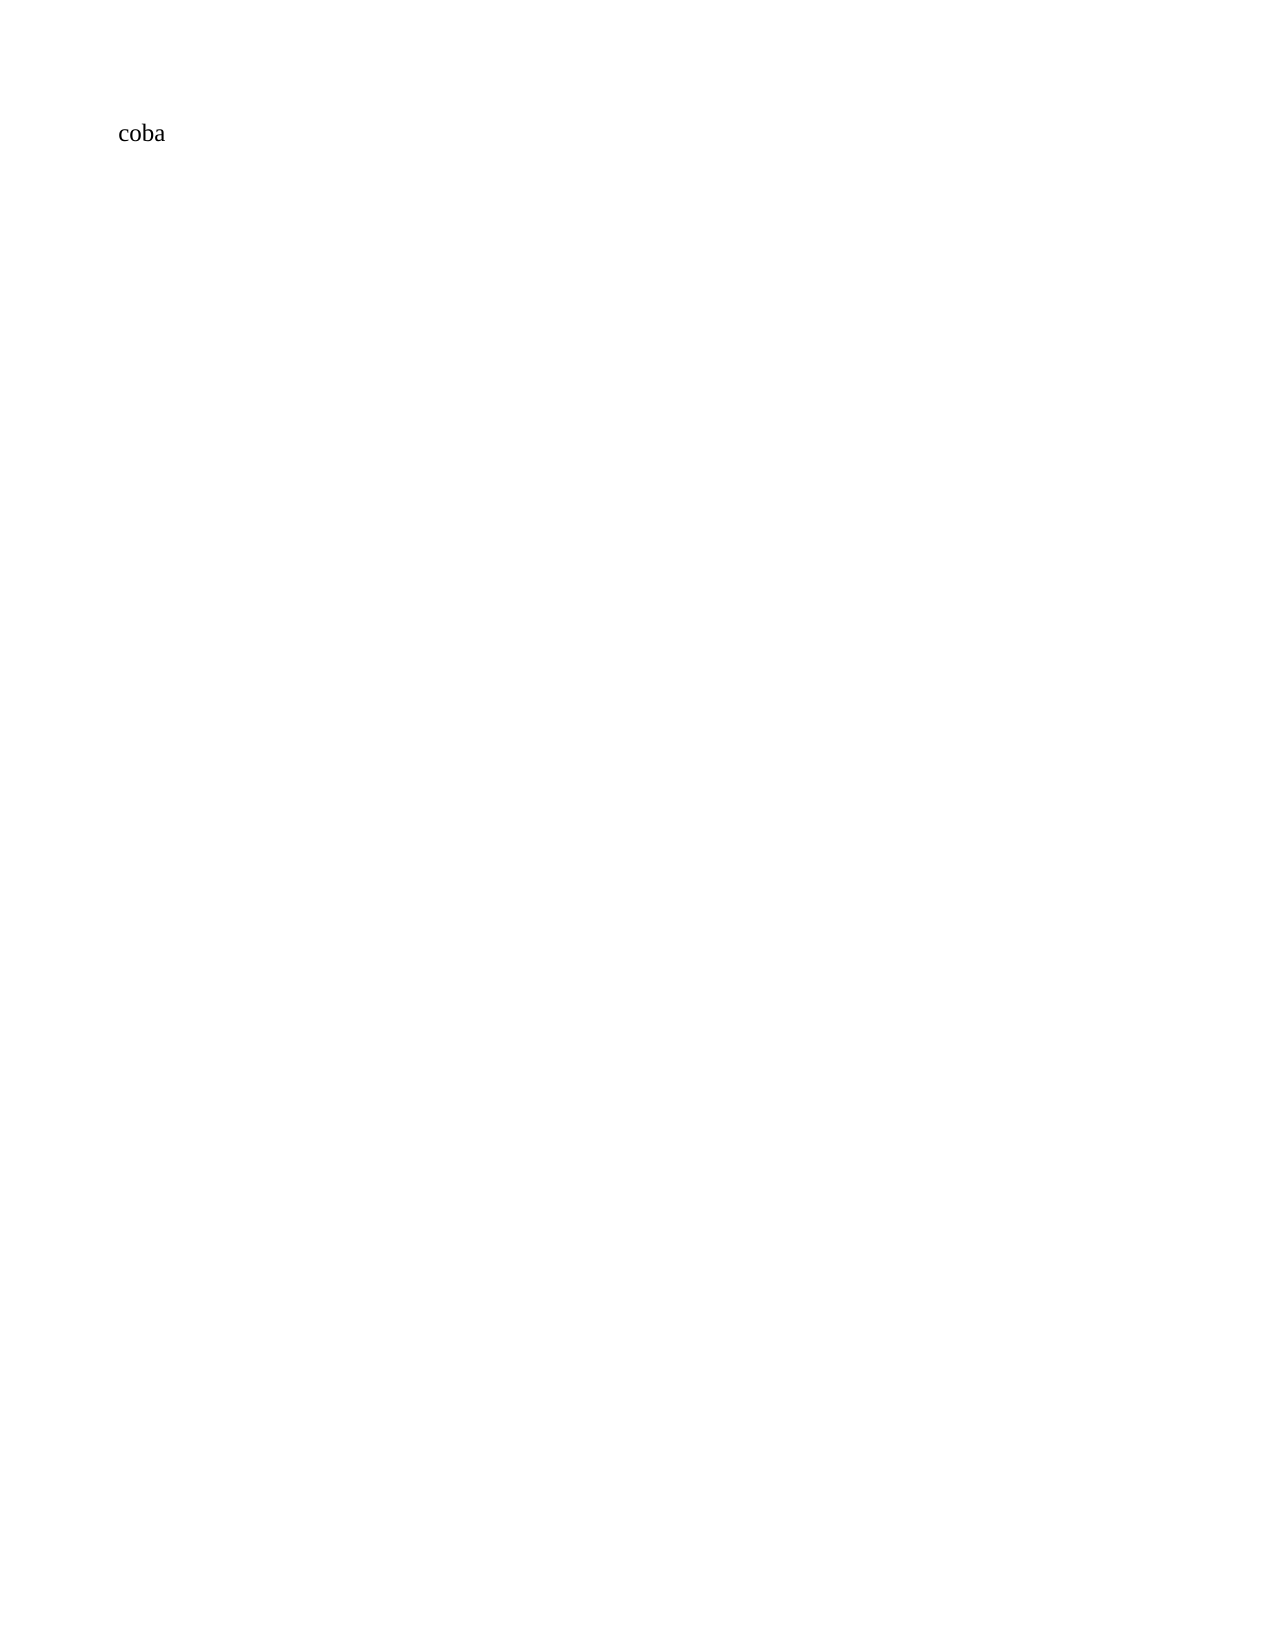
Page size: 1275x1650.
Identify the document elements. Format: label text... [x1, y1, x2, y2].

text coba [118, 118, 1157, 147]
